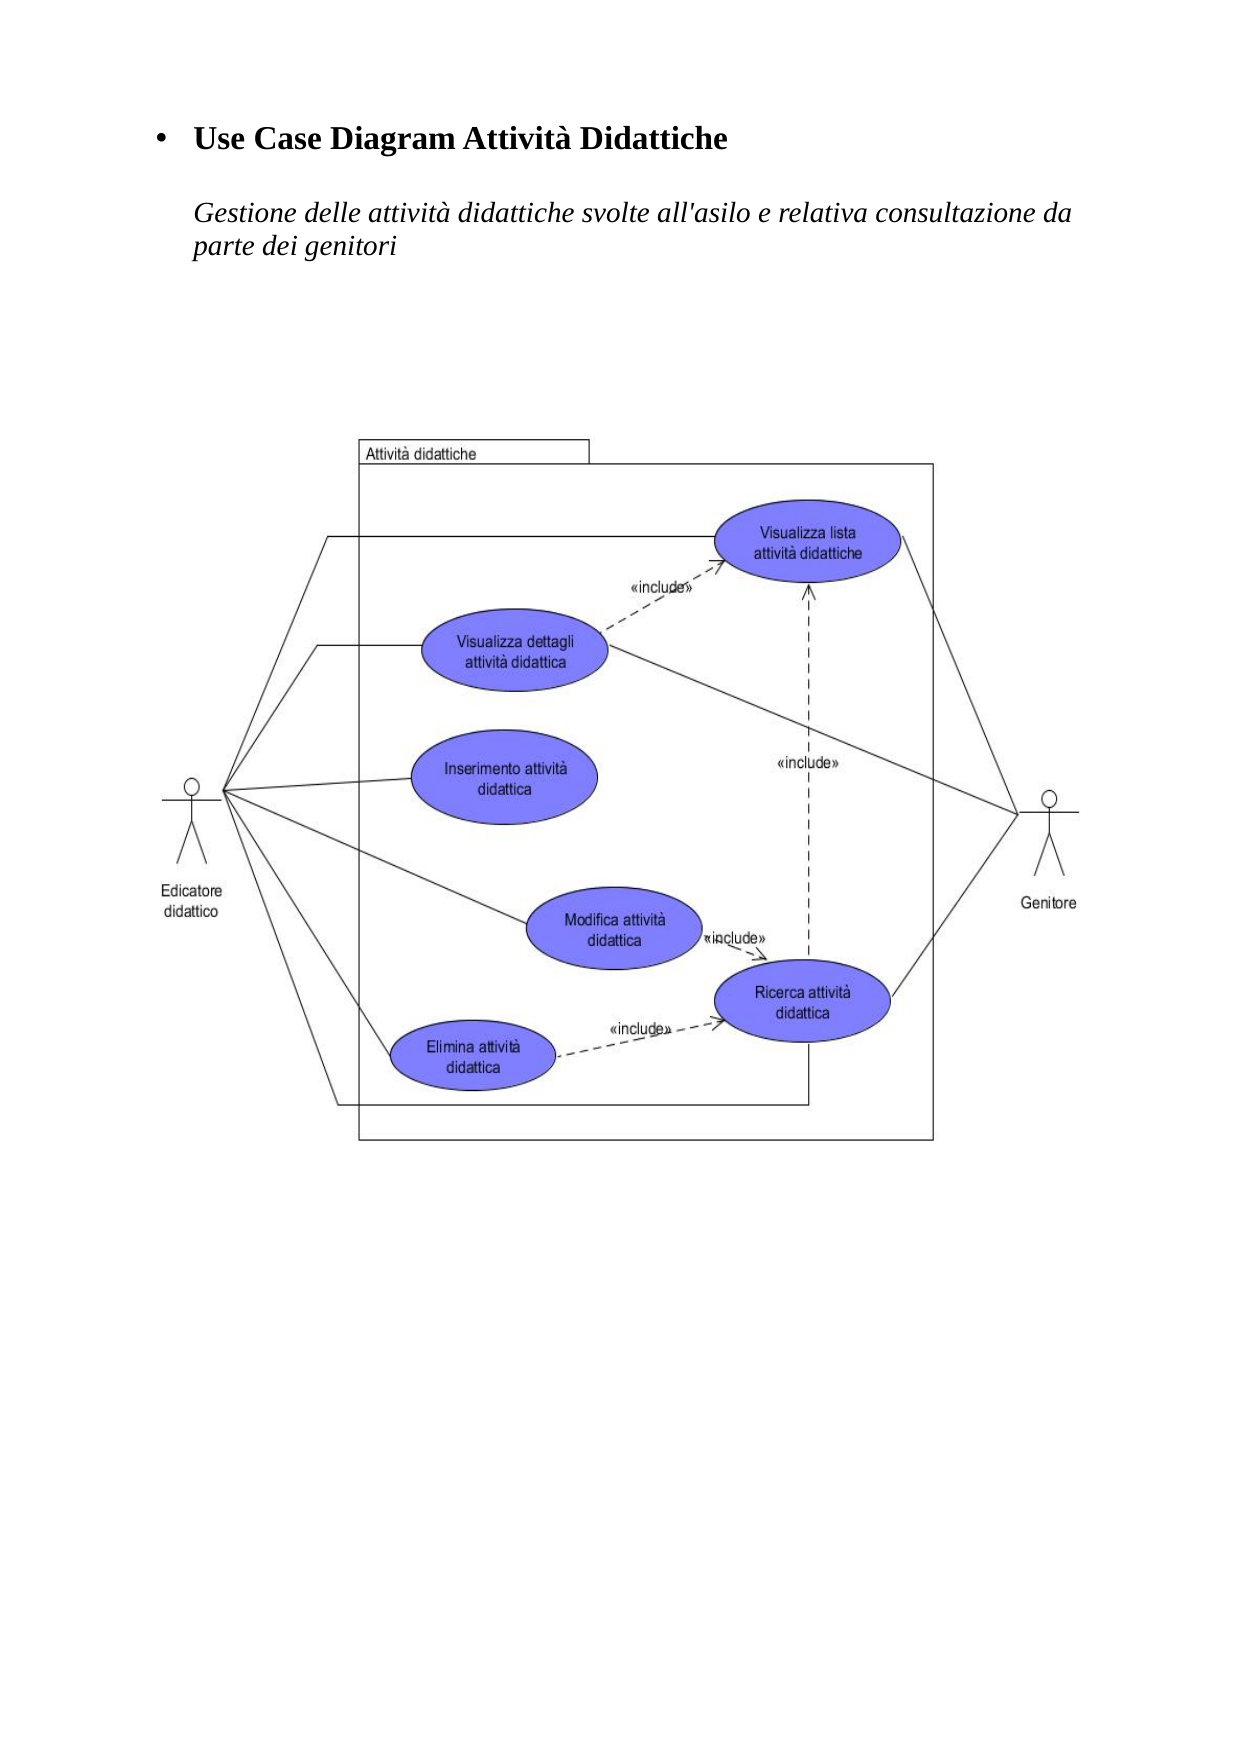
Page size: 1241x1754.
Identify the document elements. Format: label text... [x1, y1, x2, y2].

list Use Case Diagram Attività Didattiche [156, 118, 1122, 156]
list Gestione delle attività didattiche svolte all'asilo e relativa consultazione da parte dei genitori [156, 195, 1122, 262]
picture [118, 415, 1122, 1165]
